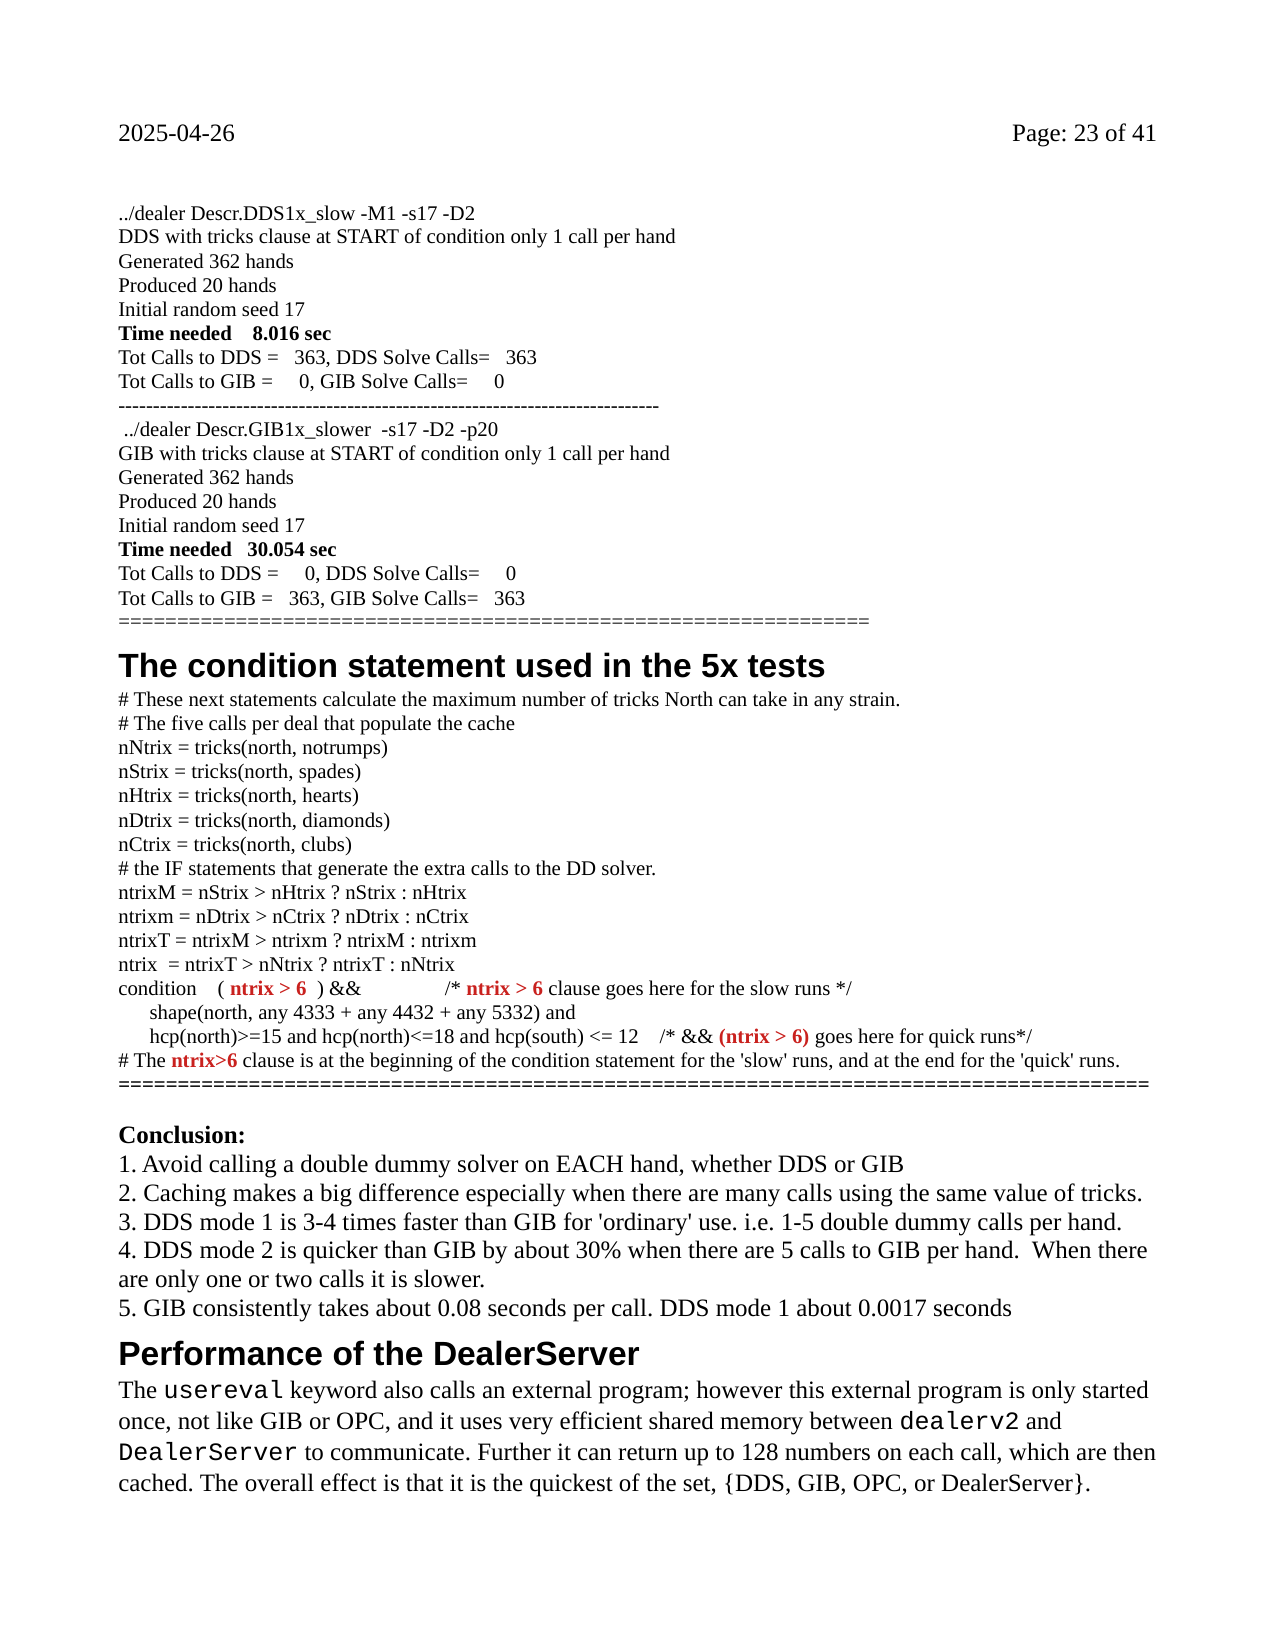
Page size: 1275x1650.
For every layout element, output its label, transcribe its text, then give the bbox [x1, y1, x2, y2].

text nStrix = tricks(north, spades) [118, 759, 1157, 783]
text The usereval keyword also calls an external program; however this external program is only started once, not like GIB or OPC, and it uses very efficient shared memory between dealerv2 and DealerServer to communicate. Further it can return up to 128 numbers on each call, which are then cached. The overall effect is that it is the quickest of the set, {DDS, GIB, OPC, or DealerServer}. [118, 1375, 1157, 1496]
text condition ( ntrix > 6 ) && /* ntrix > 6 clause goes here for the slow runs */ [118, 976, 1157, 1000]
text nCtrix = tricks(north, clubs) [118, 832, 1157, 856]
subtitle Performance of the DealerServer [118, 1333, 1157, 1372]
subtitle The condition statement used in the 5x tests [118, 646, 1157, 684]
text 1. Avoid calling a double dummy solver on EACH hand, whether DDS or GIB [118, 1149, 1157, 1178]
text ======================================================================================= [118, 1072, 1157, 1096]
text Tot Calls to GIB = 0, GIB Solve Calls= 0 [118, 369, 1157, 393]
text ../dealer Descr.GIB1x_slower -s17 -D2 -p20 [118, 417, 1157, 441]
text ================================================================ [118, 609, 1157, 633]
text ntrixM = nStrix > nHtrix ? nStrix : nHtrix [118, 880, 1157, 904]
text GIB with tricks clause at START of condition only 1 call per hand [118, 441, 1157, 465]
text nHtrix = tricks(north, hearts) [118, 783, 1157, 807]
text shape(north, any 4333 + any 4432 + any 5332) and [118, 1000, 1157, 1024]
text ../dealer Descr.DDS1x_slow -M1 -s17 -D2 [118, 200, 1157, 224]
text Time needed 30.054 sec [118, 537, 1157, 561]
text Tot Calls to DDS = 363, DDS Solve Calls= 363 [118, 345, 1157, 369]
text # These next statements calculate the maximum number of tricks North can take in any strain. [118, 687, 1157, 711]
text 4. DDS mode 2 is quicker than GIB by about 30% when there are 5 calls to GIB per hand. When there are only one or two calls it is slower. [118, 1235, 1157, 1293]
text ntrixT = ntrixM > ntrixm ? ntrixM : ntrixm [118, 928, 1157, 952]
text ------------------------------------------------------------------------------ [118, 393, 1157, 417]
text Produced 20 hands [118, 489, 1157, 513]
text Generated 362 hands [118, 465, 1157, 489]
text Generated 362 hands [118, 248, 1157, 273]
text Conclusion: [118, 1120, 1157, 1149]
text ntrixm = nDtrix > nCtrix ? nDtrix : nCtrix [118, 904, 1157, 928]
text nNtrix = tricks(north, notrumps) [118, 735, 1157, 759]
text DDS with tricks clause at START of condition only 1 call per hand [118, 224, 1157, 248]
text # the IF statements that generate the extra calls to the DD solver. [118, 856, 1157, 880]
text Tot Calls to DDS = 0, DDS Solve Calls= 0 [118, 561, 1157, 585]
text 5. GIB consistently takes about 0.08 seconds per call. DDS mode 1 about 0.0017 seconds [118, 1293, 1157, 1322]
text # The ntrix>6 clause is at the beginning of the condition statement for the 'slow' runs, and at the end for the 'quick' runs. [118, 1048, 1157, 1072]
text hcp(north)>=15 and hcp(north)<=18 and hcp(south) <= 12 /* && (ntrix > 6) goes here for quick runs*/ [118, 1024, 1157, 1048]
text 3. DDS mode 1 is 3-4 times faster than GIB for 'ordinary' use. i.e. 1-5 double dummy calls per hand. [118, 1207, 1157, 1235]
text nDtrix = tricks(north, diamonds) [118, 807, 1157, 832]
text 2. Caching makes a big difference especially when there are many calls using the same value of tricks. [118, 1178, 1157, 1207]
text ntrix = ntrixT > nNtrix ? ntrixT : nNtrix [118, 952, 1157, 976]
text Initial random seed 17 [118, 297, 1157, 321]
text Produced 20 hands [118, 273, 1157, 297]
text Tot Calls to GIB = 363, GIB Solve Calls= 363 [118, 585, 1157, 609]
text Time needed 8.016 sec [118, 321, 1157, 345]
text Initial random seed 17 [118, 513, 1157, 537]
text # The five calls per deal that populate the cache [118, 711, 1157, 735]
